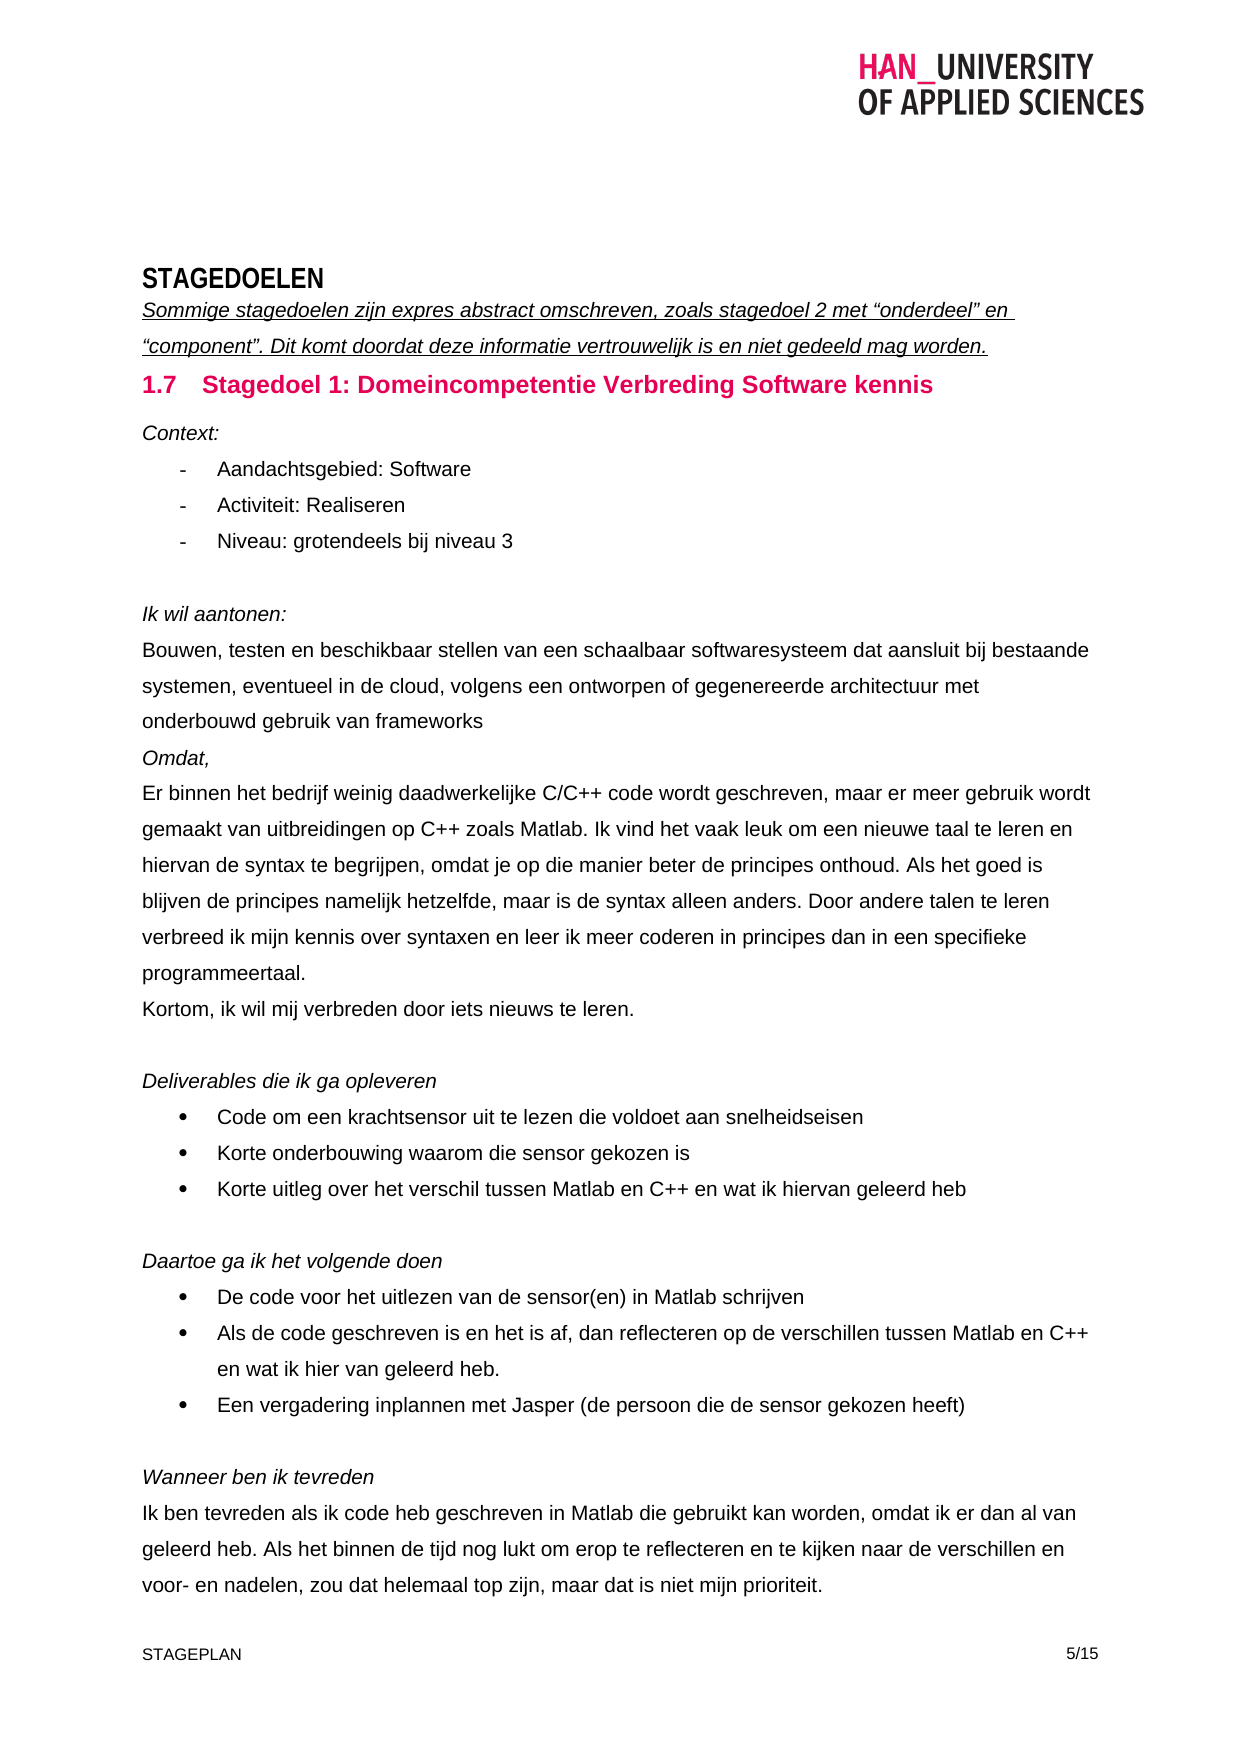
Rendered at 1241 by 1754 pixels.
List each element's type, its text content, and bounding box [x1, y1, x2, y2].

subtitle Stagedoel 1: Domeincompetentie Verbreding Software kennis [142, 370, 1098, 399]
list Aandachtsgebied: Software [179, 457, 1098, 481]
list Korte uitleg over het verschil tussen Matlab en C++ en wat ik hiervan geleerd heb [179, 1177, 1098, 1201]
text Omdat, [142, 745, 1098, 769]
text Context: [142, 421, 1098, 445]
text Bouwen, testen en beschikbaar stellen van een schaalbaar softwaresysteem dat aansluit bij bestaande systemen, eventueel in de cloud, volgens een ontworpen of gegenereerde architectuur met onderbouwd gebruik van frameworks [142, 637, 1098, 733]
text Kortom, ik wil mij verbreden door iets nieuws te leren. [142, 997, 1098, 1021]
list Korte onderbouwing waarom die sensor gekozen is [179, 1141, 1098, 1165]
text Ik ben tevreden als ik code heb geschreven in Matlab die gebruikt kan worden, omdat ik er dan al van geleerd heb. Als het binnen de tijd nog lukt om erop te reflecteren en te kijken naar de verschillen en voor- en nadelen, zou dat helemaal top zijn, maar dat is niet mijn prioriteit. [142, 1501, 1098, 1596]
subtitle Stagedoelen [142, 261, 1098, 295]
list Code om een krachtsensor uit te lezen die voldoet aan snelheidseisen [179, 1105, 1098, 1129]
list De code voor het uitlezen van de sensor(en) in Matlab schrijven [179, 1285, 1098, 1309]
list Een vergadering inplannen met Jasper (de persoon die de sensor gekozen heeft) [179, 1393, 1098, 1417]
text Deliverables die ik ga opleveren [142, 1069, 1098, 1093]
list Als de code geschreven is en het is af, dan reflecteren op de verschillen tussen Matlab en C++ en wat ik hier van geleerd heb. [179, 1321, 1098, 1381]
list Niveau: grotendeels bij niveau 3 [179, 529, 1098, 553]
text Daartoe ga ik het volgende doen [142, 1249, 1098, 1273]
text Wanneer ben ik tevreden [142, 1465, 1098, 1489]
picture [805, 0, 1218, 169]
text Er binnen het bedrijf weinig daadwerkelijke C/C++ code wordt geschreven, maar er meer gebruik wordt gemaakt van uitbreidingen op C++ zoals Matlab. Ik vind het vaak leuk om een nieuwe taal te leren en hiervan de syntax te begrijpen, omdat je op die manier beter de principes onthoud. Als het goed is blijven de principes namelijk hetzelfde, maar is de syntax alleen anders. Door andere talen te leren verbreed ik mijn kennis over syntaxen en leer ik meer coderen in principes dan in een specifieke programmeertaal. [142, 781, 1098, 985]
list Activiteit: Realiseren [179, 493, 1098, 517]
text Sommige stagedoelen zijn expres abstract omschreven, zoals stagedoel 2 met “onderdeel” en “component”. Dit komt doordat deze informatie vertrouwelijk is en niet gedeeld mag worden. [142, 298, 1098, 358]
text Ik wil aantonen: [142, 602, 1098, 626]
